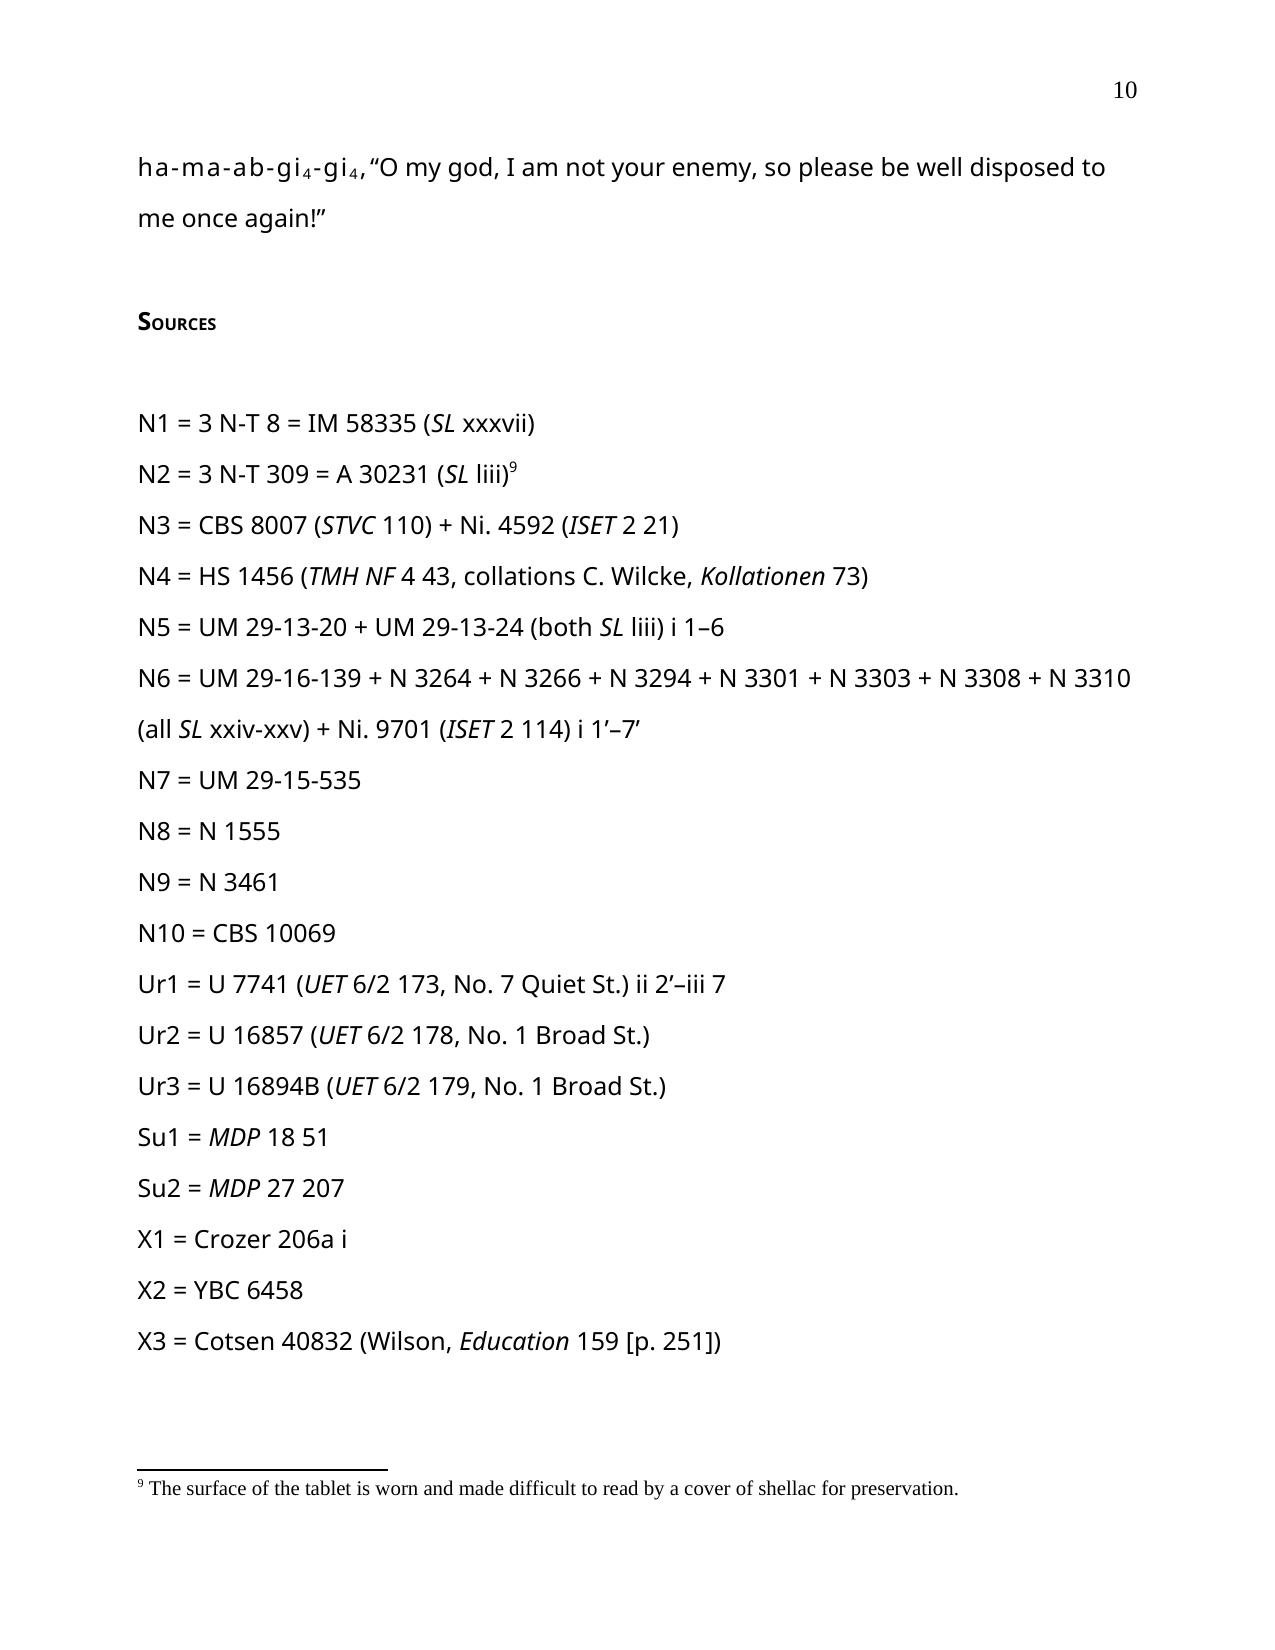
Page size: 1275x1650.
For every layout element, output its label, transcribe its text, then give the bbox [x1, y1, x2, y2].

text Ur3 = U 16894B (UET 6/2 179, No. 1 Broad St.) [137, 1069, 1138, 1103]
text X2 = YBC 6458 [137, 1273, 1138, 1307]
text N5 = UM 29-13-20 + UM 29-13-24 (both SL liii) i 1–6 [137, 609, 1138, 643]
text Ur1 = U 7741 (UET 6/2 173, No. 7 Quiet St.) ii 2’–iii 7 [137, 967, 1138, 1001]
text Ur2 = U 16857 (UET 6/2 178, No. 1 Broad St.) [137, 1018, 1138, 1052]
text ha-ma-ab-gi4-gi4, “O my god, I am not your enemy, so please be well disposed to me once again!” [137, 150, 1138, 235]
text N7 = UM 29-15-535 [137, 762, 1138, 797]
text N8 = N 1555 [137, 813, 1138, 848]
text X3 = Cotsen 40832 (Wilson, Education 159 [p. 251]) [137, 1324, 1138, 1358]
text Sources [137, 303, 1138, 337]
text N9 = N 3461 [137, 864, 1138, 899]
text Su1 = MDP 18 51 [137, 1120, 1138, 1154]
text X1 = Crozer 206a i [137, 1222, 1138, 1256]
text N1 = 3 N-T 8 = IM 58335 (SL xxxvii) [137, 405, 1138, 439]
text N2 = 3 N-T 309 = A 30231 (SL liii) [137, 456, 1138, 490]
text The surface of the tablet is worn and made difficult to read by a cover of shellac for preservation. [137, 1476, 1138, 1500]
text N4 = HS 1456 (TMH NF 4 43, collations C. Wilcke, Kollationen 73) [137, 558, 1138, 592]
text Su2 = MDP 27 207 [137, 1171, 1138, 1205]
text N3 = CBS 8007 (STVC 110) + Ni. 4592 (ISET 2 21) [137, 507, 1138, 541]
text N10 = CBS 10069 [137, 916, 1138, 950]
text N6 = UM 29-16-139 + N 3264 + N 3266 + N 3294 + N 3301 + N 3303 + N 3308 + N 3310 (all SL xxiv-xxv) + Ni. 9701 (ISET 2 114) i 1’–7’ [137, 660, 1138, 746]
